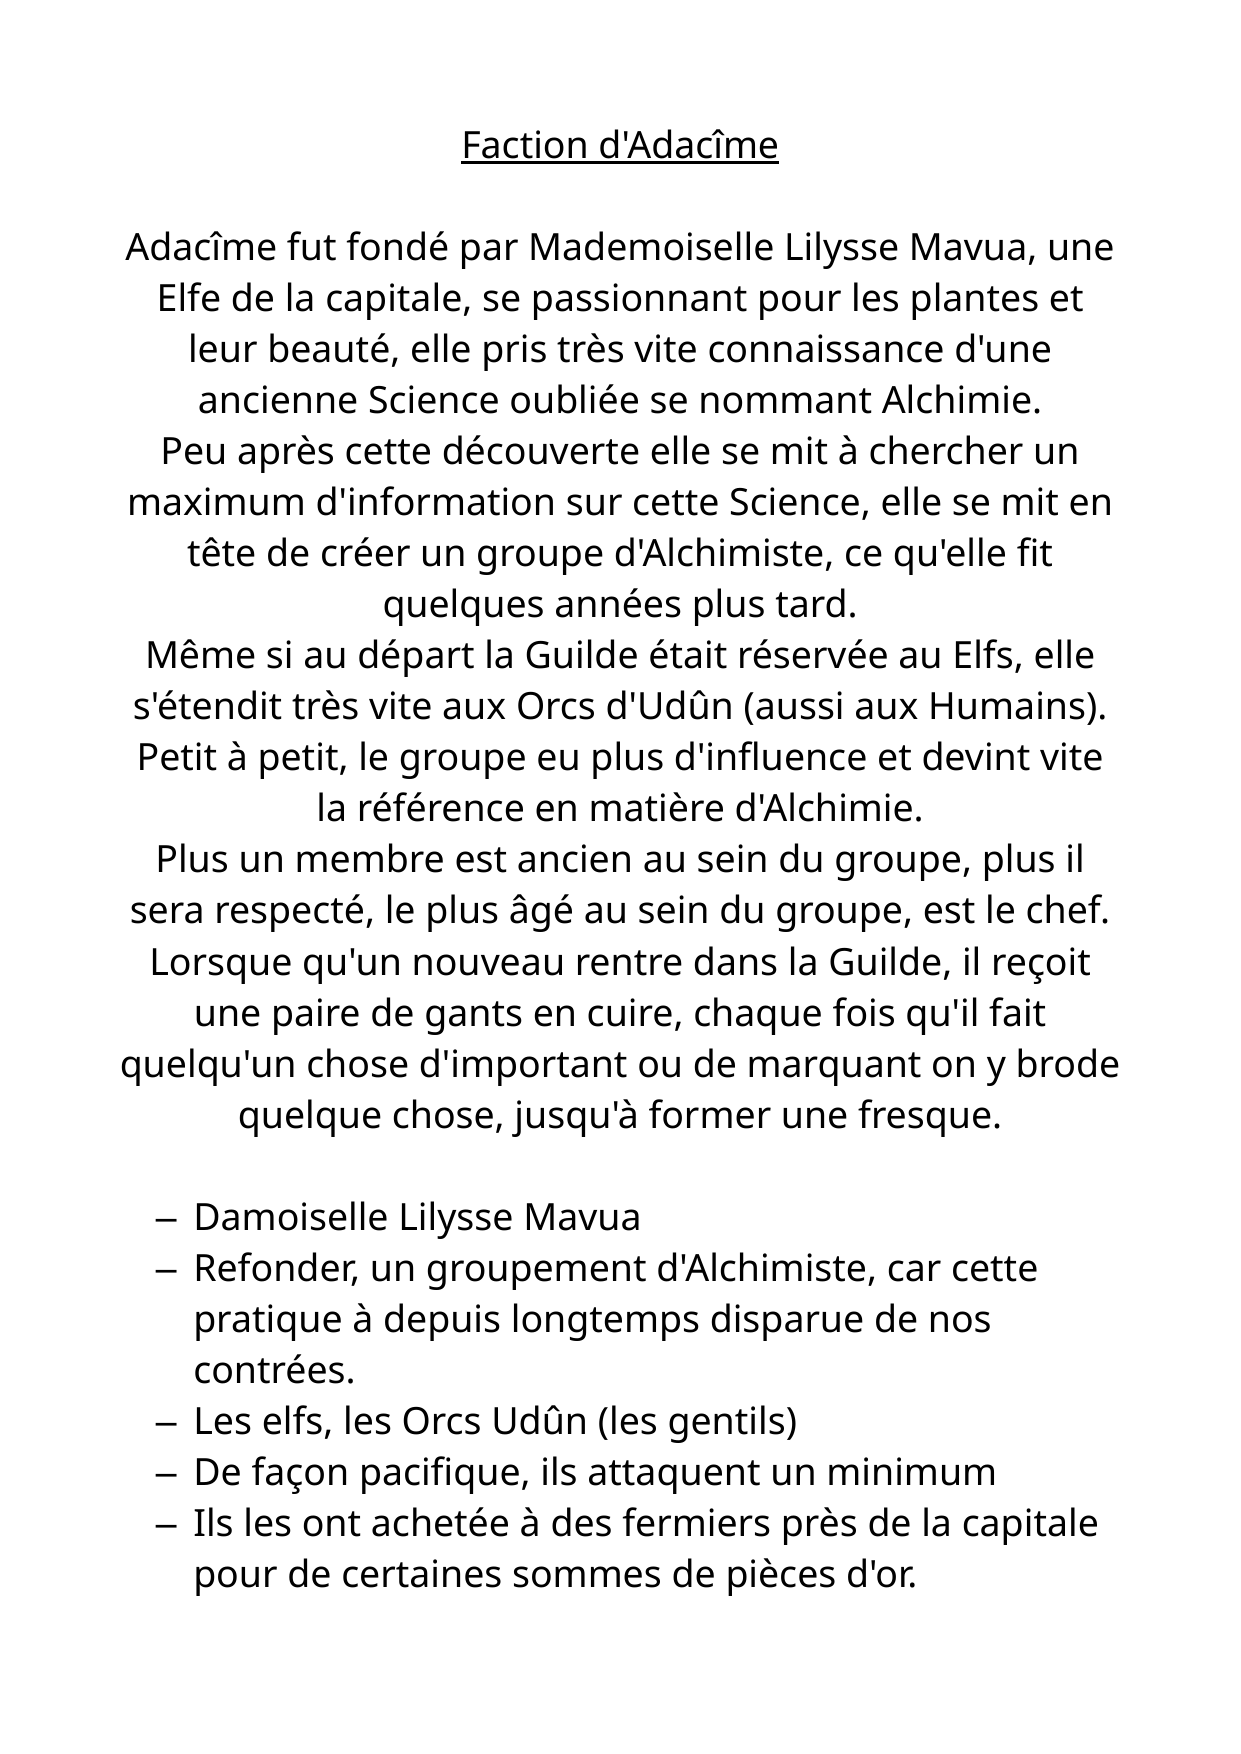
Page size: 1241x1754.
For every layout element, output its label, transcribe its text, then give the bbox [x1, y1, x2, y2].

text Faction d'Adacîme [118, 118, 1122, 169]
text Adacîme fut fondé par Mademoiselle Lilysse Mavua, une Elfe de la capitale, se passionnant pour les plantes et leur beauté, elle pris très vite connaissance d'une ancienne Science oubliée se nommant Alchimie. [118, 220, 1122, 424]
list De façon pacifique, ils attaquent un minimum [156, 1445, 1122, 1496]
list Refonder, un groupement d'Alchimiste, car cette pratique à depuis longtemps disparue de nos contrées. [156, 1241, 1122, 1394]
list Les elfs, les Orcs Udûn (les gentils) [156, 1394, 1122, 1445]
text Petit à petit, le groupe eu plus d'influence et devint vite la référence en matière d'Alchimie. [118, 731, 1122, 833]
list Damoiselle Lilysse Mavua [156, 1190, 1122, 1241]
text Même si au départ la Guilde était réservée au Elfs, elle s'étendit très vite aux Orcs d'Udûn (aussi aux Humains). [118, 628, 1122, 731]
text Peu après cette découverte elle se mit à chercher un maximum d'information sur cette Science, elle se mit en tête de créer un groupe d'Alchimiste, ce qu'elle fit quelques années plus tard. [118, 424, 1122, 628]
list Ils les ont achetée à des fermiers près de la capitale pour de certaines sommes de pièces d'or. [156, 1496, 1122, 1598]
text Lorsque qu'un nouveau rentre dans la Guilde, il reçoit une paire de gants en cuire, chaque fois qu'il fait quelqu'un chose d'important ou de marquant on y brode quelque chose, jusqu'à former une fresque. [118, 935, 1122, 1139]
text Plus un membre est ancien au sein du groupe, plus il sera respecté, le plus âgé au sein du groupe, est le chef. [118, 833, 1122, 935]
